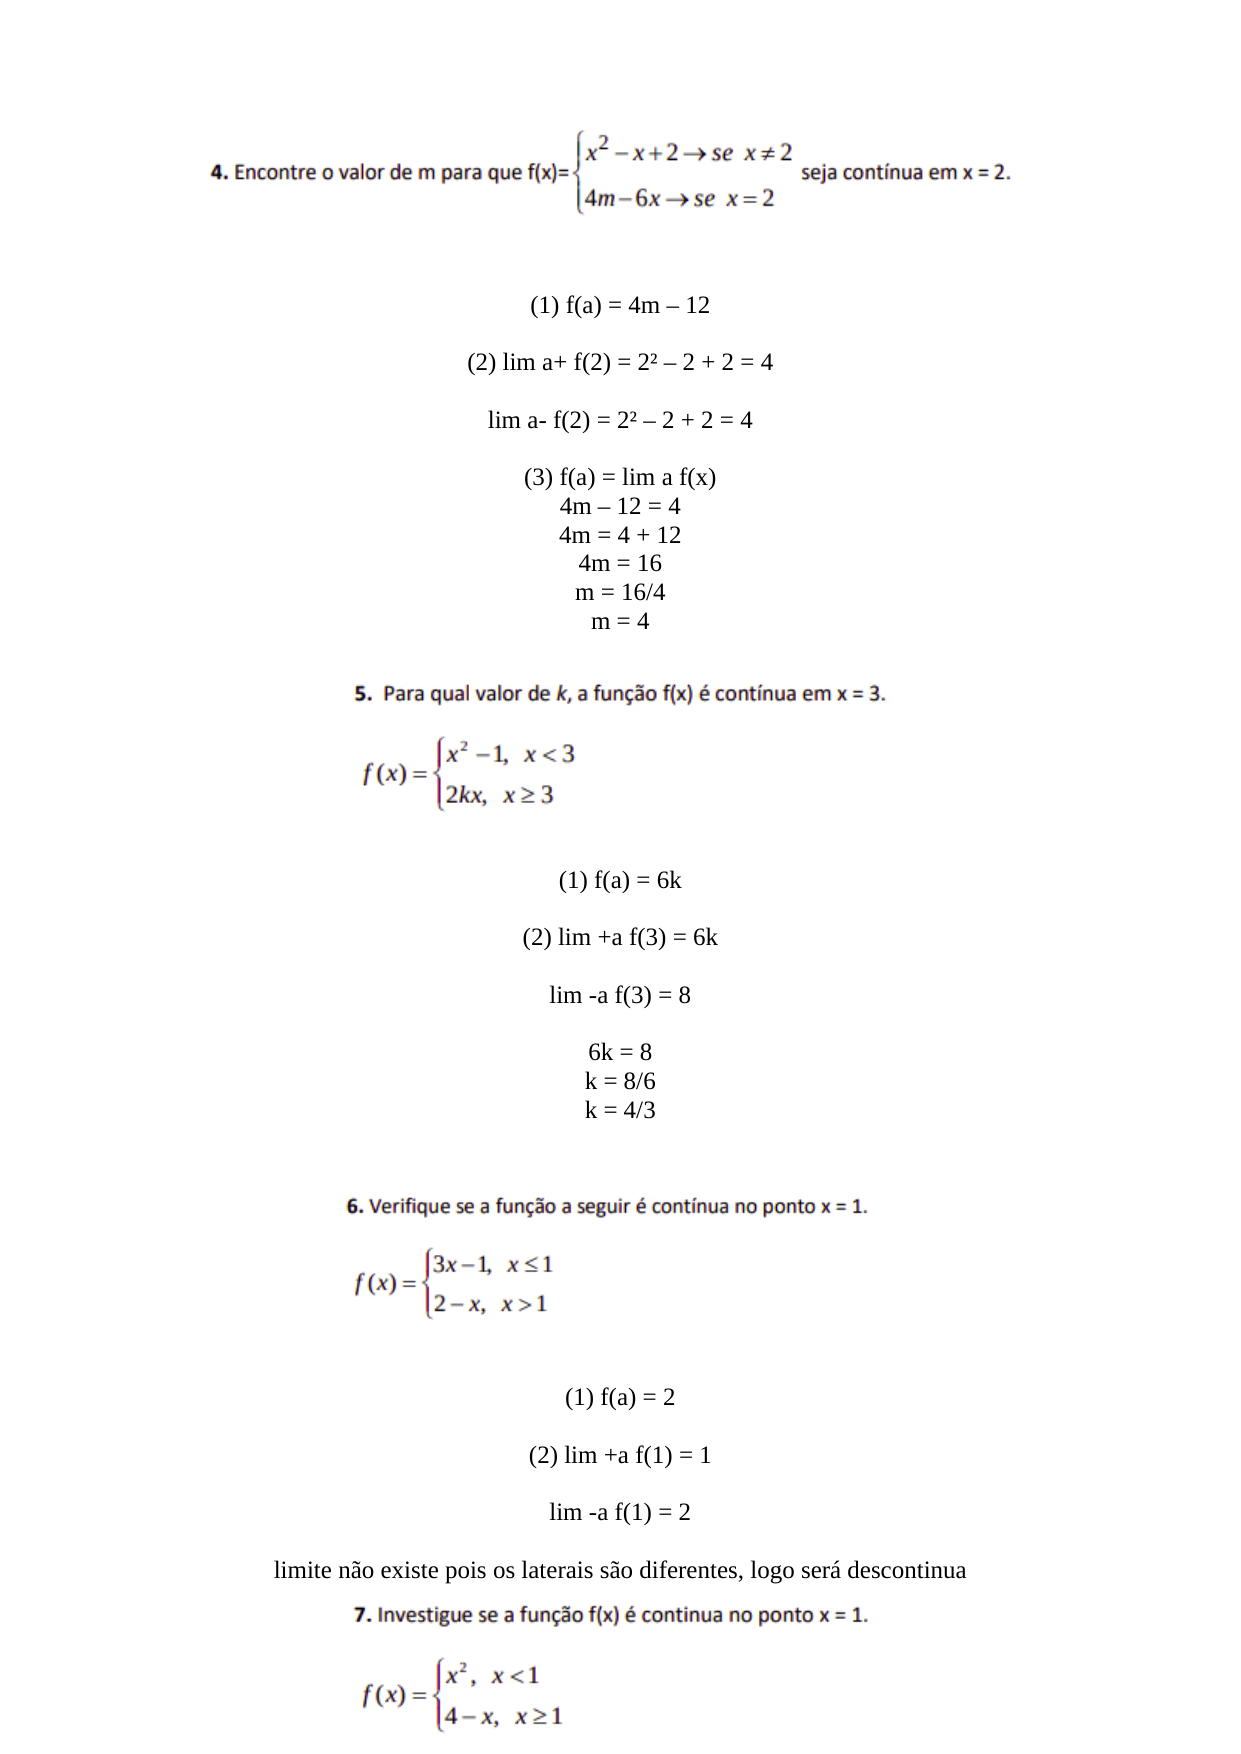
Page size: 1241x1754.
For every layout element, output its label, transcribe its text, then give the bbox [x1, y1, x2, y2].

picture [320, 1181, 920, 1337]
text limite não existe pois os laterais são diferentes, logo será descontinua [118, 1555, 1122, 1583]
text (3) f(a) = lim a f(x) [118, 462, 1122, 491]
picture [325, 663, 915, 836]
text m = 16/4 [118, 577, 1122, 606]
text (1) f(a) = 6k [118, 865, 1122, 893]
text (1) f(a) = 2 [118, 1382, 1122, 1411]
text (1) f(a) = 4m – 12 [118, 290, 1122, 318]
text 4m – 12 = 4 [118, 491, 1122, 520]
text 4m = 4 + 12 [118, 520, 1122, 548]
text k = 8/6 [118, 1066, 1122, 1095]
text k = 4/3 [118, 1095, 1122, 1123]
text (2) lim +a f(3) = 6k [118, 922, 1122, 951]
text (2) lim +a f(1) = 1 [118, 1440, 1122, 1468]
picture [185, 118, 1055, 233]
picture [326, 1586, 924, 1754]
text 4m = 16 [118, 548, 1122, 577]
text 6k = 8 [118, 1037, 1122, 1066]
text lim a- f(2) = 2² – 2 + 2 = 4 [118, 405, 1122, 433]
text lim -a f(3) = 8 [118, 980, 1122, 1008]
text (2) lim a+ f(2) = 2² – 2 + 2 = 4 [118, 347, 1122, 376]
text m = 4 [118, 606, 1122, 635]
text lim -a f(1) = 2 [118, 1497, 1122, 1526]
